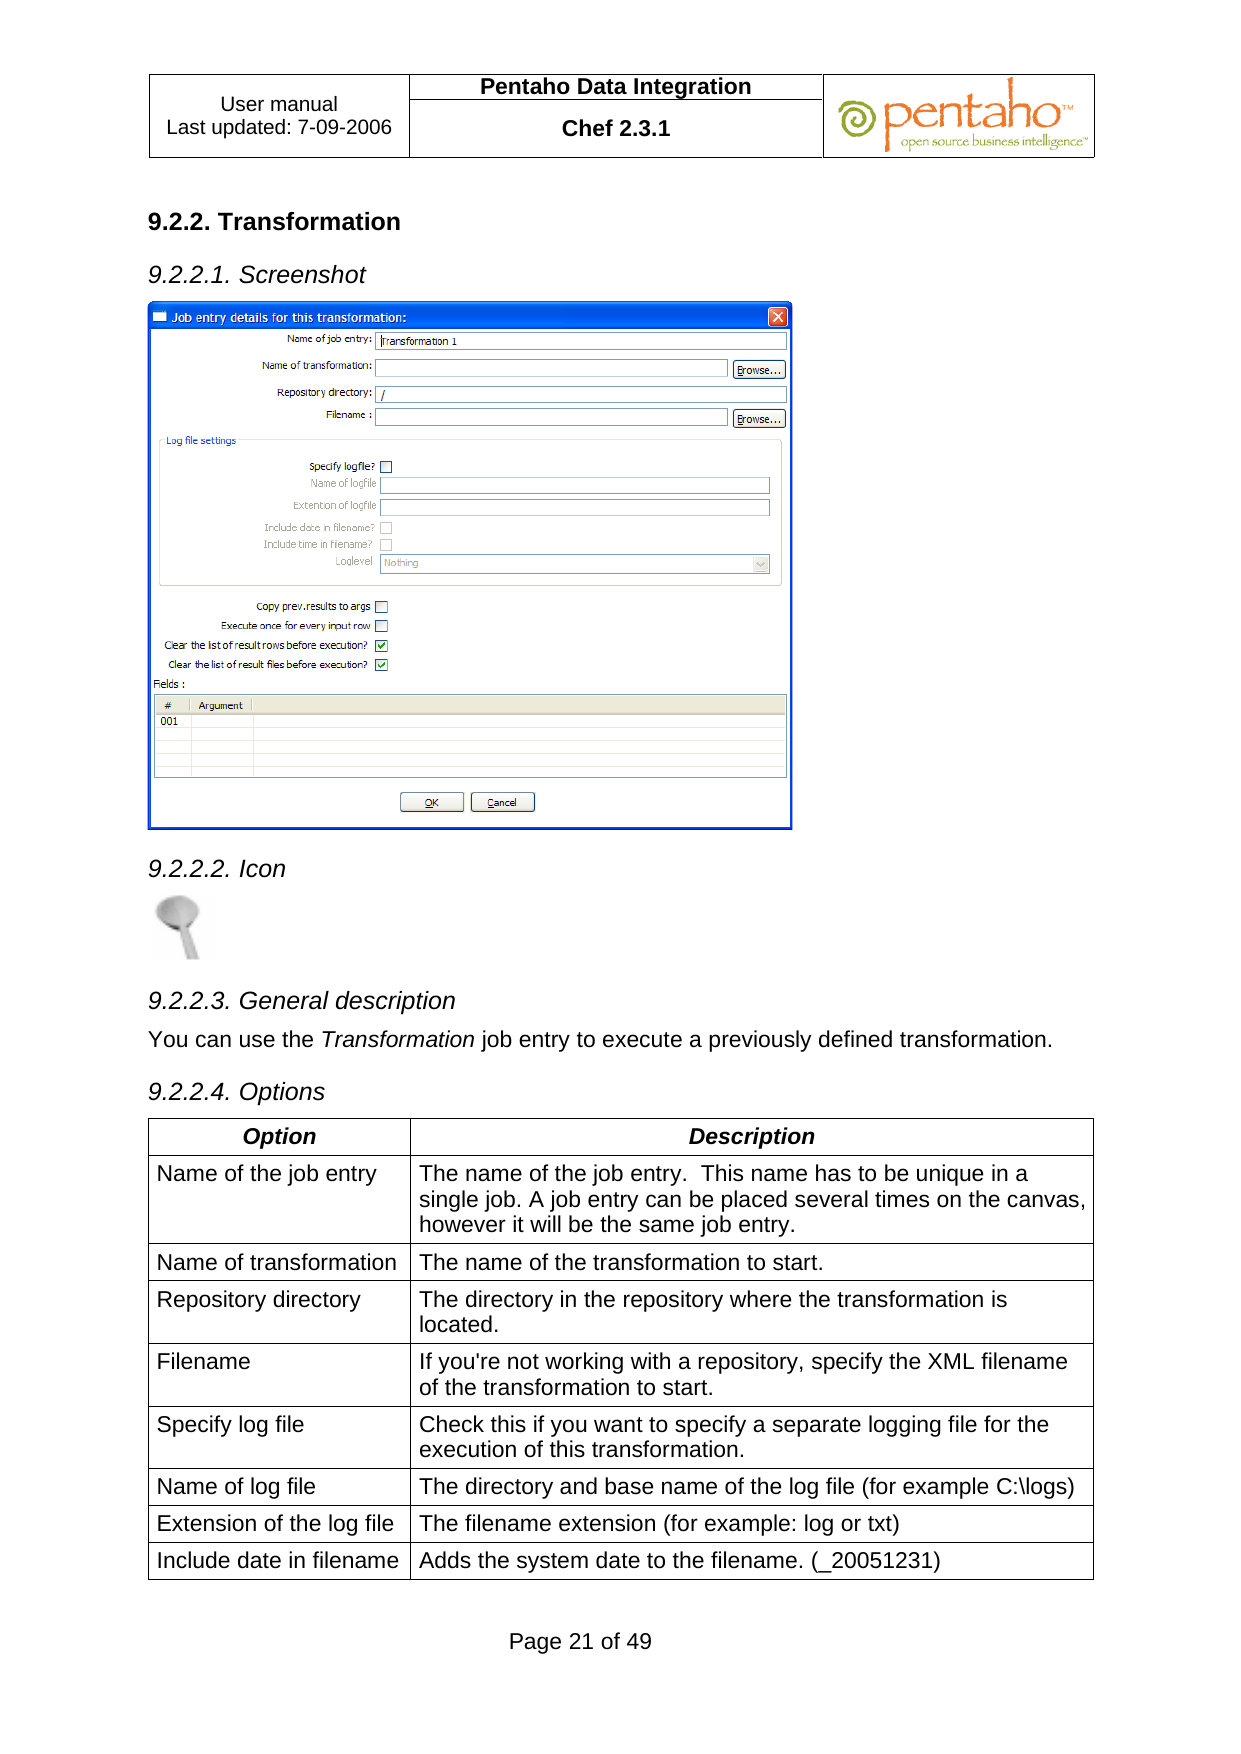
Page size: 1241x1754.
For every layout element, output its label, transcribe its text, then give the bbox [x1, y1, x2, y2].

table_cell Specify log file [149, 1407, 410, 1468]
text You can use the Transformation job entry to execute a previously defined transformation. [148, 1027, 1092, 1053]
table_cell Extension of the log file [149, 1506, 410, 1542]
table_cell Name of the job entry [149, 1156, 410, 1243]
picture [147, 895, 215, 962]
table_header Description [411, 1119, 1093, 1155]
subtitle Options [148, 1078, 1092, 1106]
subtitle General description [148, 987, 1092, 1014]
table_cell The filename extension (for example: log or txt) [411, 1506, 1093, 1542]
table_cell Name of log file [149, 1469, 410, 1505]
picture [147, 301, 793, 830]
table_cell Include date in filename [149, 1543, 410, 1579]
table_cell The name of the job entry. This name has to be unique in a single job. A job entry can be placed several times on the canvas, however it will be the same job entry. [411, 1156, 1093, 1243]
table_header Option [149, 1119, 410, 1155]
table_cell If you're not working with a repository, specify the XML filename of the transformation to start. [411, 1344, 1093, 1406]
table_cell Check this if you want to specify a separate logging file for the execution of this transformation. [411, 1407, 1093, 1468]
table_cell The directory and base name of the log file (for example C:\logs) [411, 1469, 1093, 1505]
table_cell Repository directory [149, 1281, 410, 1343]
subtitle Screenshot [148, 261, 1092, 289]
subtitle Transformation [148, 208, 1092, 236]
table_cell The directory in the repository where the transformation is located. [411, 1281, 1093, 1343]
table_cell Filename [149, 1344, 410, 1406]
table_cell Adds the system date to the filename. (_20051231) [411, 1543, 1093, 1579]
table_cell Name of transformation [149, 1244, 410, 1280]
subtitle Icon [148, 854, 1092, 882]
table_cell The name of the transformation to start. [411, 1244, 1093, 1280]
